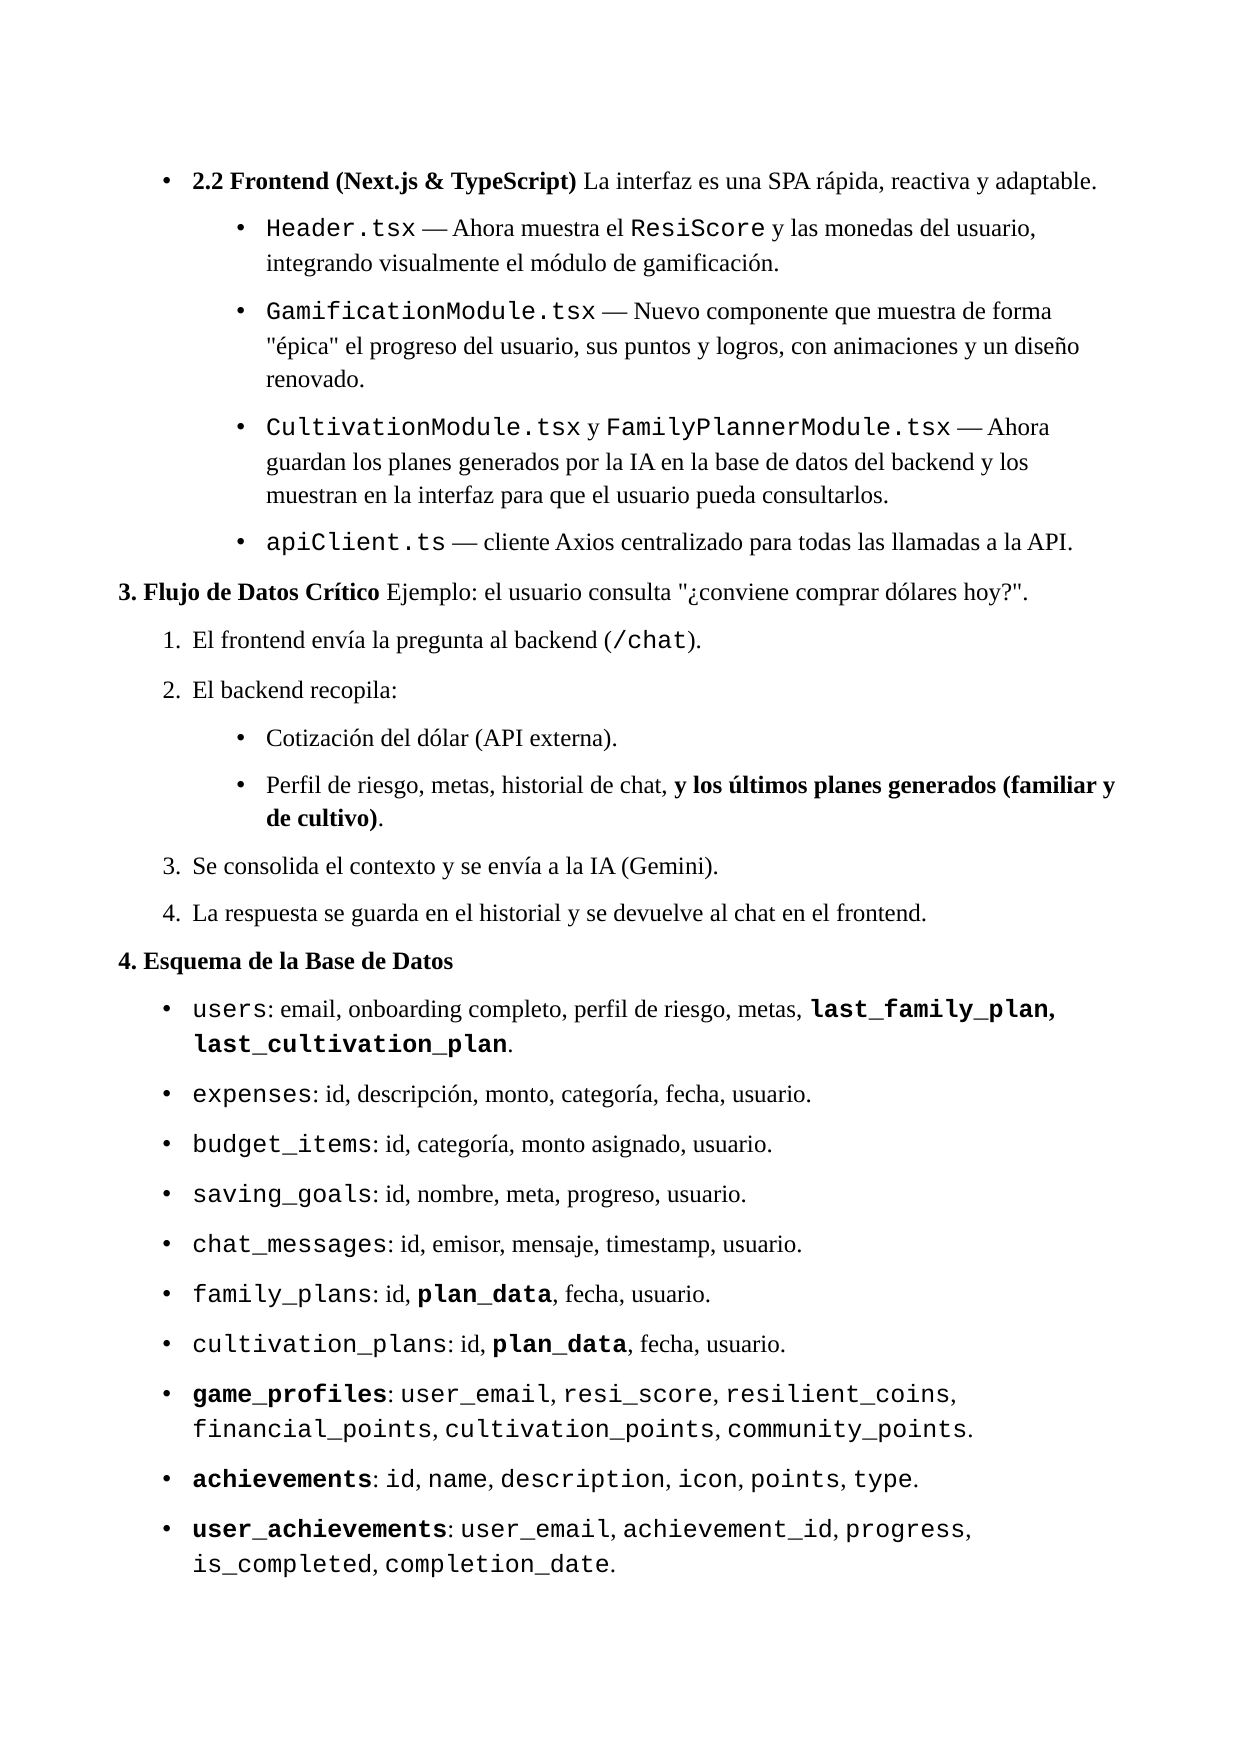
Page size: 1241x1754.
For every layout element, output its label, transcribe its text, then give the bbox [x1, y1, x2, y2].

list Cotización del dólar (API externa). [236, 723, 1122, 751]
text 4. Esquema de la Base de Datos [118, 946, 1122, 975]
list cultivation_plans: id, plan_data, fecha, usuario. [162, 1329, 1122, 1360]
list user_achievements: user_email, achievement_id, progress, is_completed, completion_date. [162, 1514, 1122, 1580]
list Perfil de riesgo, metas, historial de chat, y los últimos planes generados (familiar y de cultivo). [236, 770, 1122, 832]
list El frontend envía la pregunta al backend (/chat). [162, 625, 1122, 656]
list GamificationModule.tsx — Nuevo componente que muestra de forma "épica" el progreso del usuario, sus puntos y logros, con animaciones y un diseño renovado. [236, 296, 1122, 393]
list apiClient.ts — cliente Axios centralizado para todas las llamadas a la API. [236, 527, 1122, 558]
list CultivationModule.tsx y FamilyPlannerModule.tsx — Ahora guardan los planes generados por la IA en la base de datos del backend y los muestran en la interfaz para que el usuario pueda consultarlos. [236, 412, 1122, 509]
text 3. Flujo de Datos Crítico Ejemplo: el usuario consulta "¿conviene comprar dólares hoy?". [118, 577, 1122, 606]
list El backend recopila: [162, 675, 1122, 704]
list expenses: id, descripción, monto, categoría, fecha, usuario. [162, 1079, 1122, 1110]
list users: email, onboarding completo, perfil de riesgo, metas, last_family_plan, last_cultivation_plan. [162, 994, 1122, 1060]
list saving_goals: id, nombre, meta, progreso, usuario. [162, 1179, 1122, 1210]
list budget_items: id, categoría, monto asignado, usuario. [162, 1129, 1122, 1160]
list chat_messages: id, emisor, mensaje, timestamp, usuario. [162, 1229, 1122, 1260]
list Header.tsx — Ahora muestra el ResiScore y las monedas del usuario, integrando visualmente el módulo de gamificación. [236, 213, 1122, 277]
list game_profiles: user_email, resi_score, resilient_coins, financial_points, cultivation_points, community_points. [162, 1379, 1122, 1445]
list La respuesta se guarda en el historial y se devuelve al chat en el frontend. [162, 898, 1122, 927]
list Se consolida el contexto y se envía a la IA (Gemini). [162, 851, 1122, 880]
list family_plans: id, plan_data, fecha, usuario. [162, 1279, 1122, 1310]
list achievements: id, name, description, icon, points, type. [162, 1464, 1122, 1495]
list 2.2 Frontend (Next.js & TypeScript) La interfaz es una SPA rápida, reactiva y adaptable. [162, 166, 1122, 194]
